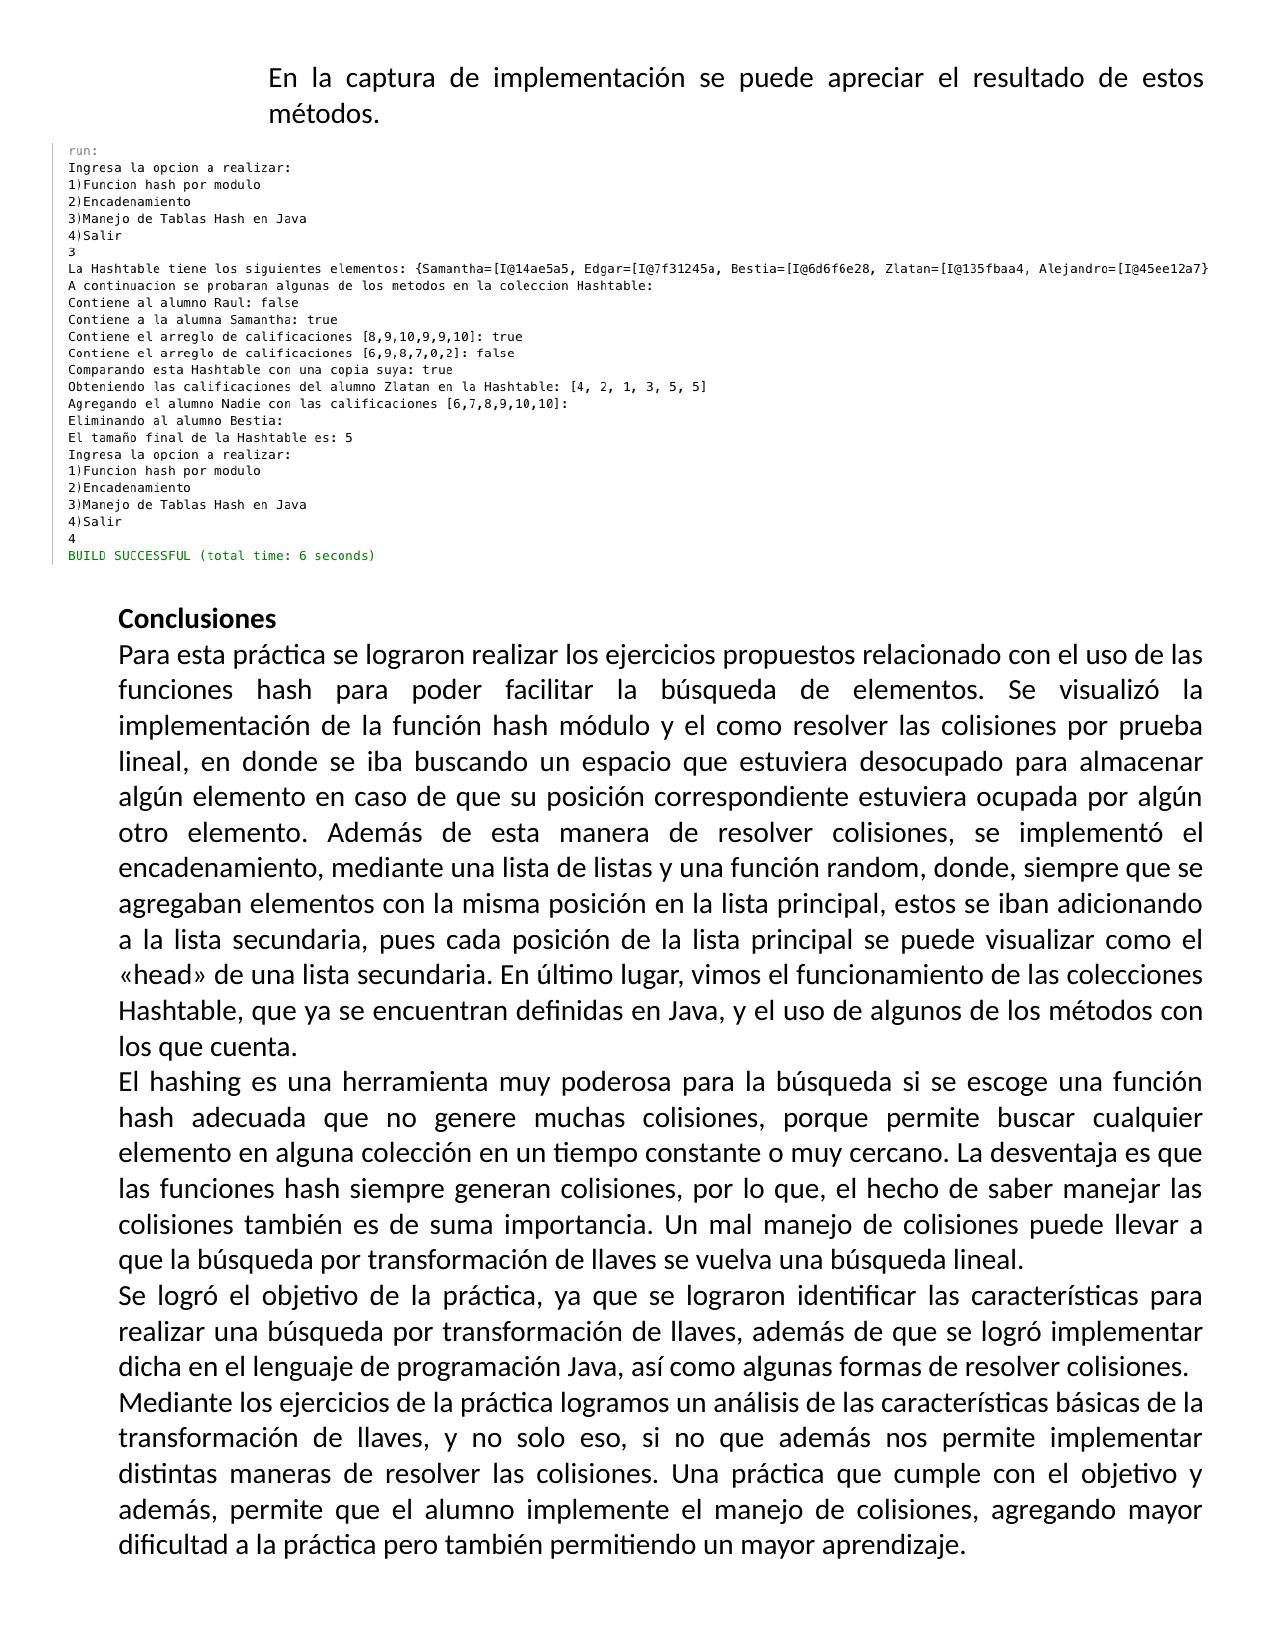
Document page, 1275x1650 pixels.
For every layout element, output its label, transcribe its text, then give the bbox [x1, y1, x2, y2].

text Para esta práctica se lograron realizar los ejercicios propuestos relacionado con el uso de las funciones hash para poder facilitar la búsqueda de elementos. Se visualizó la implementación de la función hash módulo y el como resolver las colisiones por prueba lineal, en donde se iba buscando un espacio que estuviera desocupado para almacenar algún elemento en caso de que su posición correspondiente estuviera ocupada por algún otro elemento. Además de esta manera de resolver colisiones, se implementó el encadenamiento, mediante una lista de listas y una función random, donde, siempre que se agregaban elementos con la misma posición en la lista principal, estos se iban adicionando a la lista secundaria, pues cada posición de la lista principal se puede visualizar como el «head» de una lista secundaria. En último lugar, vimos el funcionamiento de las colecciones Hashtable, que ya se encuentran definidas en Java, y el uso de algunos de los métodos con los que cuenta. [118, 636, 1205, 1063]
text Se logró el objetivo de la práctica, ya que se lograron identificar las características para realizar una búsqueda por transformación de llaves, además de que se logró implementar dicha en el lenguaje de programación Java, así como algunas formas de resolver colisiones. [118, 1277, 1205, 1384]
text Conclusiones [118, 600, 1205, 636]
text Mediante los ejercicios de la práctica logramos un análisis de las características básicas de la transformación de llaves, y no solo eso, si no que además nos permite implementar distintas maneras de resolver las colisiones. Una práctica que cumple con el objetivo y además, permite que el alumno implemente el manejo de colisiones, agregando mayor dificultad a la práctica pero también permitiendo un mayor aprendizaje. [118, 1384, 1205, 1562]
text En la captura de implementación se puede apreciar el resultado de estos métodos. [268, 59, 1205, 130]
text El hashing es una herramienta muy poderosa para la búsqueda si se escoge una función hash adecuada que no genere muchas colisiones, porque permite buscar cualquier elemento en alguna colección en un tiempo constante o muy cercano. La desventaja es que las funciones hash siempre generan colisiones, por lo que, el hecho de saber manejar las colisiones también es de suma importancia. Un mal manejo de colisiones puede llevar a que la búsqueda por transformación de llaves se vuelva una búsqueda lineal. [118, 1063, 1205, 1277]
